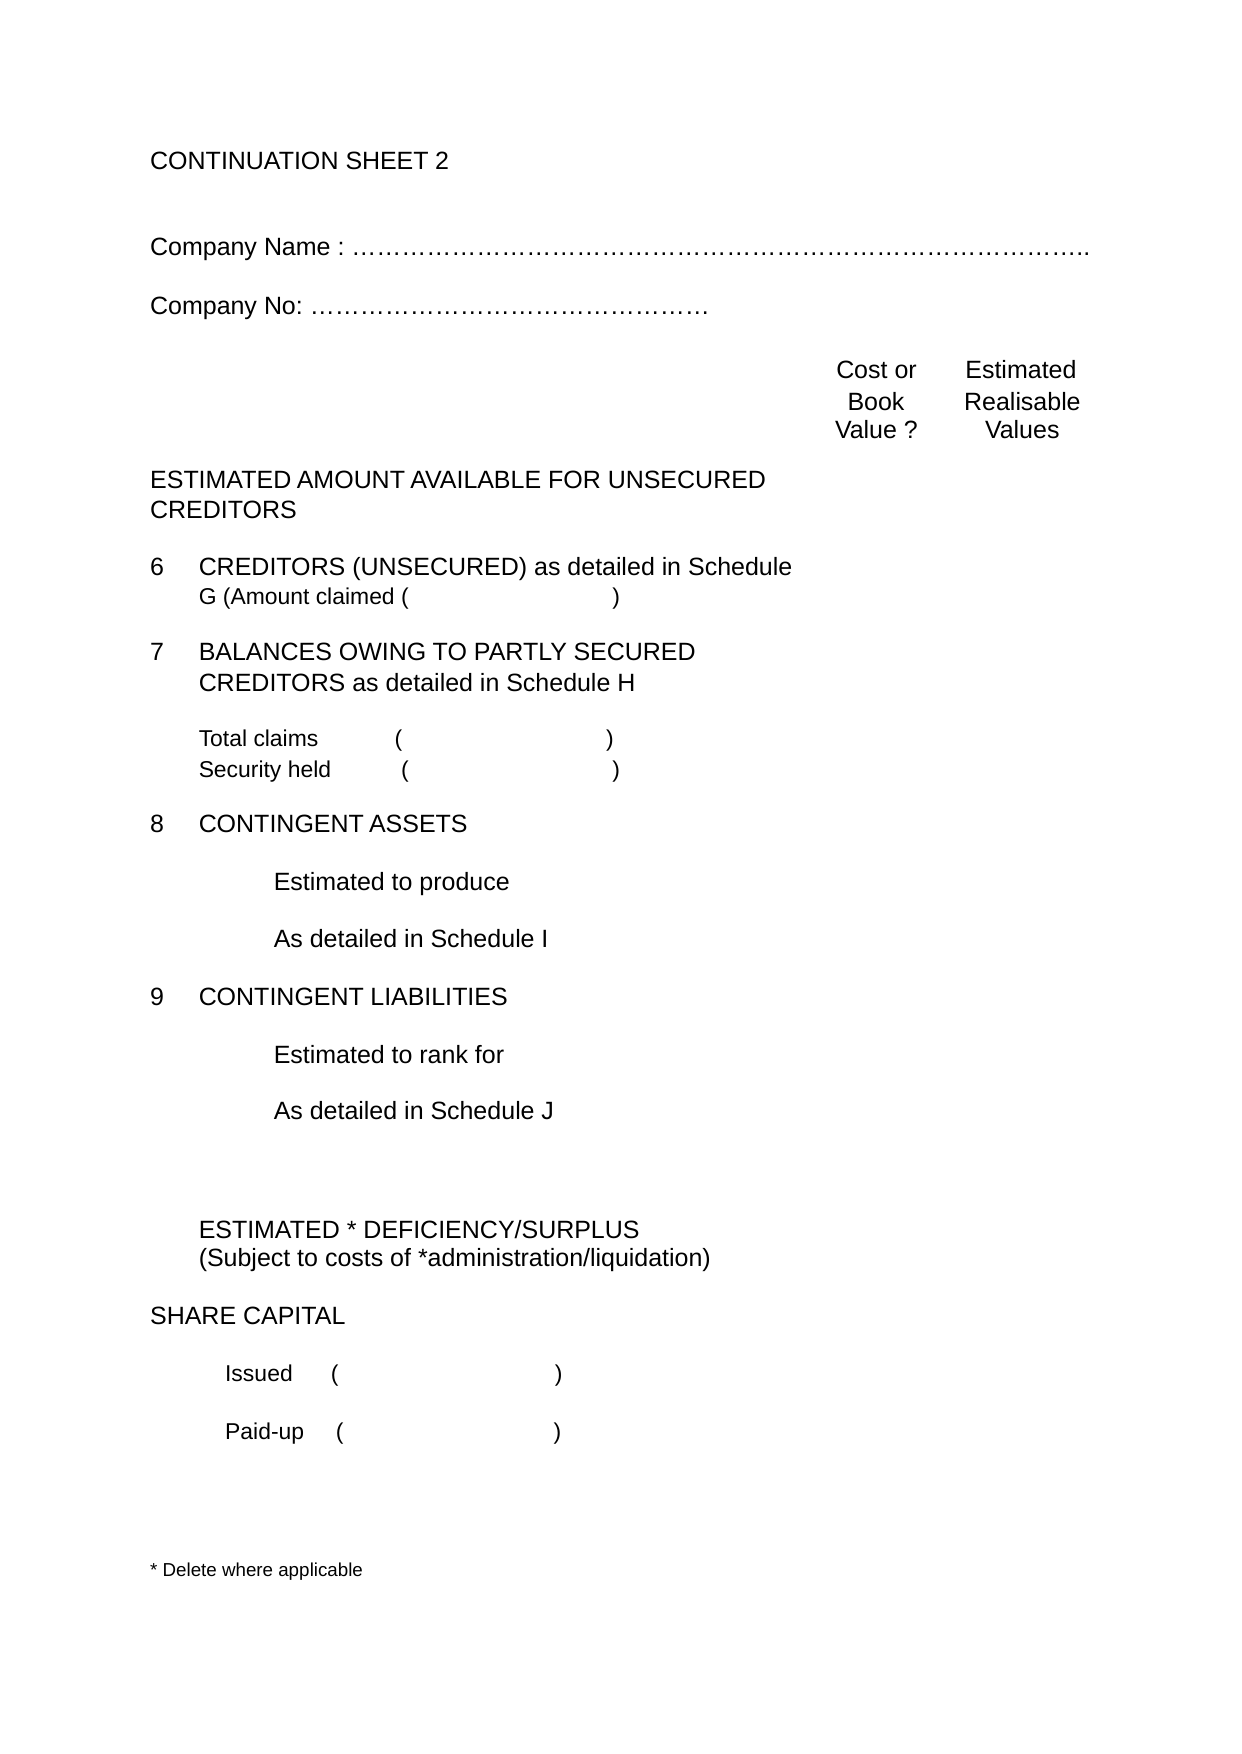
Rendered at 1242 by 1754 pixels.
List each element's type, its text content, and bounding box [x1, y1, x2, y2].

text Company No: ………………………………………… [150, 286, 1228, 322]
text Paid-up ( ) [225, 1411, 835, 1447]
text CONTINUATION SHEET 2 [150, 136, 1228, 178]
text ESTIMATED AMOUNT AVAILABLE FOR UNSECURED [150, 455, 835, 497]
text 7 BALANCES OWING TO PARTLY SECURED [150, 632, 835, 667]
text CREDITORS as detailed in Schedule H [198, 667, 835, 698]
text Realisable [964, 387, 1228, 416]
text (Subject to costs of *administration/liquidation) [198, 1244, 835, 1272]
text 9 CONTINGENT LIABILITIES [150, 977, 835, 1013]
text Issued ( ) [225, 1354, 835, 1388]
text Total claims ( ) [198, 720, 835, 753]
text G (Amount claimed ( ) [198, 583, 835, 610]
text Estimated to rank for [273, 1035, 835, 1071]
text Book [847, 387, 964, 416]
text Values [985, 416, 1228, 444]
text * Delete where applicable [150, 1558, 835, 1581]
text SHARE CAPITAL [150, 1294, 835, 1332]
text Estimated to produce [273, 861, 835, 897]
text 8 CONTINGENT ASSETS [150, 806, 835, 839]
text ESTIMATED * DEFICIENCY/SURPLUS [198, 1215, 835, 1244]
text Security held ( ) [198, 753, 835, 784]
text Value ? [835, 416, 964, 444]
text CREDITORS [150, 497, 835, 524]
text Estimated [965, 344, 1228, 387]
text Cost or [836, 344, 964, 387]
text As detailed in Schedule I [273, 920, 835, 954]
text 6 CREDITORS (UNSECURED) as detailed in Schedule [150, 547, 835, 583]
text Company Name : …………………………………………………………………………….. [150, 222, 1228, 264]
text As detailed in Schedule J [273, 1093, 835, 1126]
